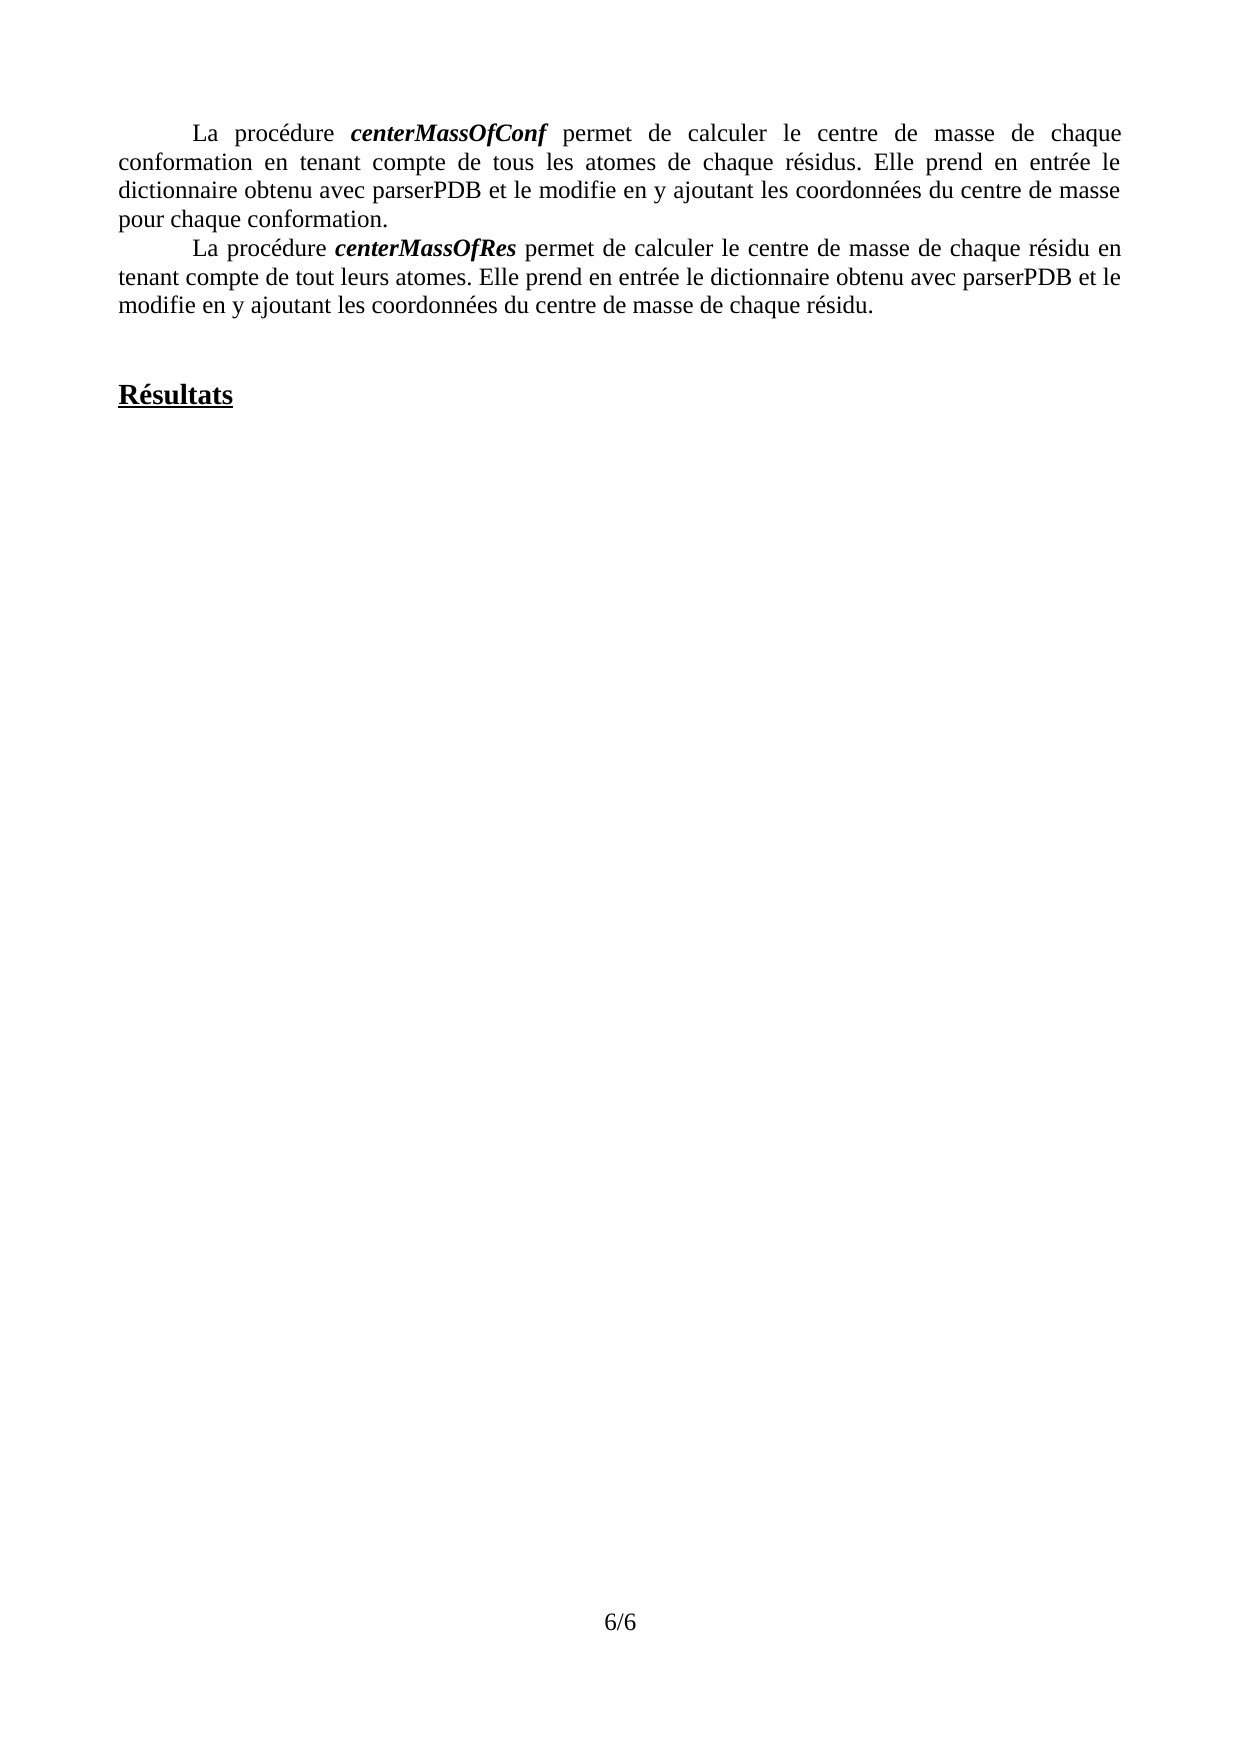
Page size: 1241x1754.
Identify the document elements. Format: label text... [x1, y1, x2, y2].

text Résultats [118, 377, 1122, 410]
text La procédure centerMassOfRes permet de calculer le centre de masse de chaque résidu en tenant compte de tout leurs atomes. Elle prend en entrée le dictionnaire obtenu avec parserPDB et le modifie en y ajoutant les coordonnées du centre de masse de chaque résidu. [118, 233, 1122, 319]
text La procédure centerMassOfConf permet de calculer le centre de masse de chaque conformation en tenant compte de tous les atomes de chaque résidus. Elle prend en entrée le dictionnaire obtenu avec parserPDB et le modifie en y ajoutant les coordonnées du centre de masse pour chaque conformation. [118, 118, 1122, 233]
